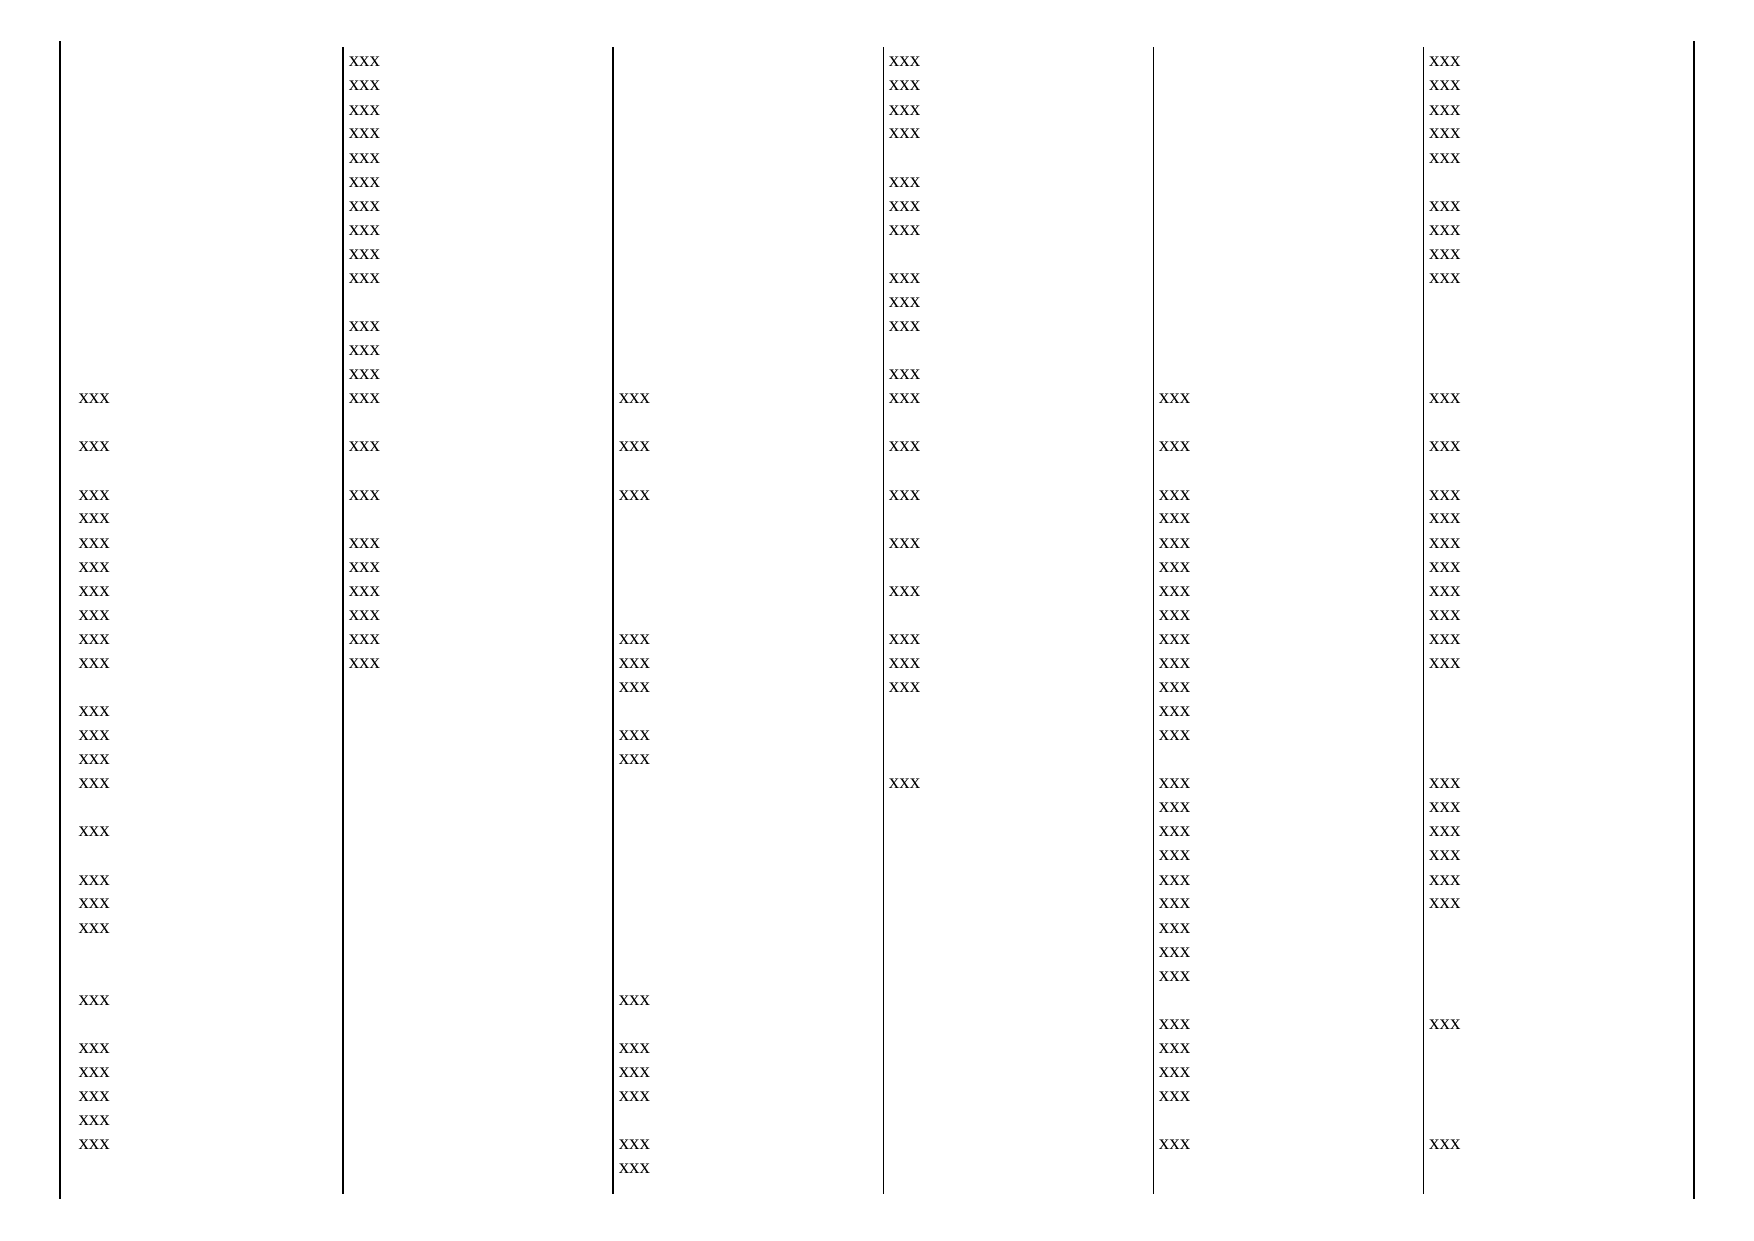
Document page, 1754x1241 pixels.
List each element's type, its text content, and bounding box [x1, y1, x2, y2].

text xxx [618, 721, 877, 745]
text xxx [1429, 889, 1687, 913]
text xxx [348, 649, 607, 673]
text xxx [1159, 673, 1417, 697]
text xxx [889, 216, 1147, 240]
text xxx [889, 192, 1147, 216]
text xxx [1429, 528, 1687, 553]
text xxx [1429, 625, 1687, 649]
text xxx [1159, 769, 1417, 793]
text xxx [618, 432, 877, 456]
text xxx [1429, 71, 1687, 95]
text xxx [78, 601, 337, 625]
text xxx [1429, 793, 1687, 817]
text xxx [1159, 697, 1417, 721]
text xxx [78, 528, 337, 553]
text xxx [1159, 938, 1417, 962]
text xxx [1429, 769, 1687, 793]
text xxx [78, 1034, 337, 1058]
text xxx [889, 577, 1147, 601]
text xxx [1429, 432, 1687, 456]
text xxx [1429, 649, 1687, 673]
text xxx [348, 119, 607, 143]
text xxx [1159, 649, 1417, 673]
text xxx [78, 721, 337, 745]
text xxx [1159, 721, 1417, 745]
text xxx [1429, 143, 1687, 168]
text xxx [1429, 1130, 1687, 1154]
text xxx [889, 71, 1147, 95]
text xxx [1429, 95, 1687, 119]
text xxx [348, 336, 607, 360]
text xxx [78, 649, 337, 673]
text xxx [618, 986, 877, 1010]
text xxx [78, 1106, 337, 1130]
text xxx [78, 553, 337, 577]
text xxx [618, 384, 877, 408]
text xxx [1159, 817, 1417, 841]
text xxx [1429, 384, 1687, 408]
text xxx [348, 553, 607, 577]
text xxx [348, 47, 607, 71]
text xxx [1159, 889, 1417, 913]
text xxx [1429, 865, 1687, 889]
text xxx [889, 95, 1147, 119]
text xxx [889, 264, 1147, 288]
text xxx [1429, 817, 1687, 841]
text xxx [1159, 841, 1417, 865]
text xxx [348, 240, 607, 264]
text xxx [78, 504, 337, 528]
text xxx [348, 216, 607, 240]
text xxx [78, 577, 337, 601]
text xxx [618, 1154, 877, 1178]
text xxx [618, 1130, 877, 1154]
text xxx [889, 384, 1147, 408]
text xxx [1159, 504, 1417, 528]
text xxx [348, 577, 607, 601]
text xxx [618, 1058, 877, 1082]
text xxx [78, 889, 337, 913]
text xxx [348, 480, 607, 504]
text xxx [889, 673, 1147, 697]
text xxx [1429, 192, 1687, 216]
text xxx [618, 480, 877, 504]
text xxx [1429, 504, 1687, 528]
text xxx [889, 47, 1147, 71]
text xxx [348, 143, 607, 168]
text xxx [78, 1130, 337, 1154]
text xxx [78, 745, 337, 769]
text xxx [1159, 1130, 1417, 1154]
text xxx [78, 480, 337, 504]
text xxx [1159, 528, 1417, 553]
text xxx [1429, 553, 1687, 577]
text xxx [889, 119, 1147, 143]
text xxx [78, 986, 337, 1010]
text xxx [1429, 1010, 1687, 1034]
text xxx [348, 95, 607, 119]
text xxx [1159, 1082, 1417, 1106]
text xxx [889, 528, 1147, 553]
text xxx [1159, 553, 1417, 577]
text xxx [1429, 577, 1687, 601]
text xxx [889, 625, 1147, 649]
text xxx [889, 480, 1147, 504]
text xxx [348, 360, 607, 384]
text xxx [1429, 264, 1687, 288]
text xxx [78, 913, 337, 938]
text xxx [1159, 865, 1417, 889]
text xxx [348, 432, 607, 456]
text xxx [1429, 119, 1687, 143]
text xxx [889, 649, 1147, 673]
text xxx [1429, 601, 1687, 625]
text xxx [78, 769, 337, 793]
text xxx [1159, 962, 1417, 986]
text xxx [1159, 384, 1417, 408]
text xxx [1159, 1010, 1417, 1034]
text xxx [78, 865, 337, 889]
text xxx [618, 1034, 877, 1058]
text xxx [618, 1082, 877, 1106]
text xxx [348, 312, 607, 336]
text xxx [1429, 240, 1687, 264]
text xxx [618, 745, 877, 769]
text xxx [78, 432, 337, 456]
text xxx [618, 649, 877, 673]
text xxx [348, 71, 607, 95]
text xxx [889, 769, 1147, 793]
text xxx [78, 817, 337, 841]
text xxx [889, 312, 1147, 336]
text xxx [1159, 432, 1417, 456]
text xxx [1159, 1058, 1417, 1082]
text xxx [348, 625, 607, 649]
text xxx [1159, 913, 1417, 938]
text xxx [348, 601, 607, 625]
text xxx [78, 384, 337, 408]
text xxx [1429, 841, 1687, 865]
text xxx [1429, 216, 1687, 240]
text xxx [1429, 480, 1687, 504]
text xxx [618, 625, 877, 649]
text xxx [348, 264, 607, 288]
text xxx [348, 168, 607, 192]
text xxx [348, 384, 607, 408]
text xxx [348, 192, 607, 216]
text xxx [1159, 793, 1417, 817]
text xxx [889, 168, 1147, 192]
text xxx [78, 1058, 337, 1082]
text xxx [889, 432, 1147, 456]
text xxx [348, 528, 607, 553]
text xxx [1159, 480, 1417, 504]
text xxx [78, 1082, 337, 1106]
text xxx [1159, 577, 1417, 601]
text xxx [1159, 601, 1417, 625]
text xxx [78, 625, 337, 649]
text xxx [618, 673, 877, 697]
text xxx [78, 697, 337, 721]
text xxx [1159, 1034, 1417, 1058]
text xxx [1429, 47, 1687, 71]
text xxx [889, 288, 1147, 312]
text xxx [889, 360, 1147, 384]
text xxx [1159, 625, 1417, 649]
